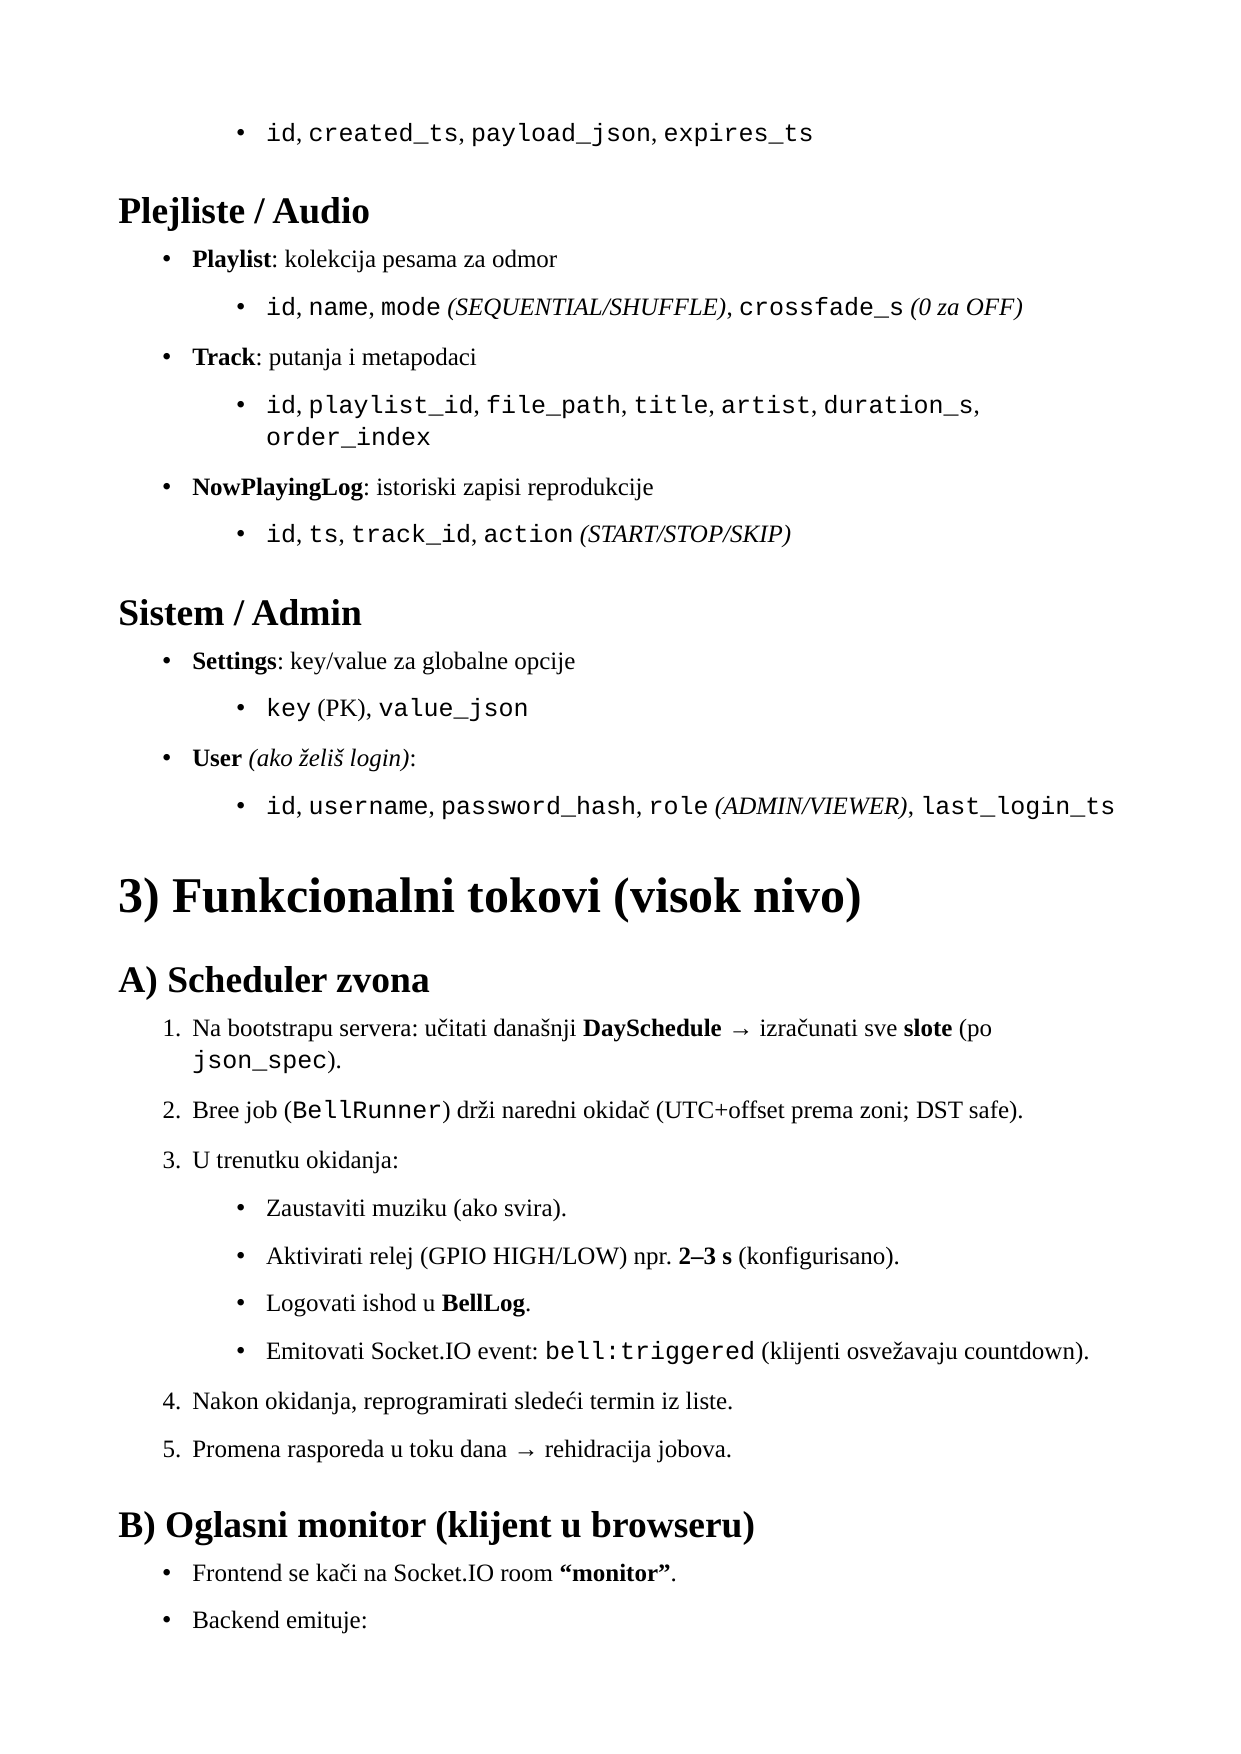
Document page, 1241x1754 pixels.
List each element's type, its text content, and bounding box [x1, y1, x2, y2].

list Backend emituje: [162, 1605, 1122, 1634]
list id, username, password_hash, role (ADMIN/VIEWER), last_login_ts [236, 791, 1122, 822]
subtitle Sistem / Admin [118, 590, 1122, 633]
list id, created_ts, payload_json, expires_ts [236, 118, 1122, 149]
list User (ako želiš login): [162, 743, 1122, 772]
list NowPlayingLog: istoriski zapisi reprodukcije [162, 472, 1122, 501]
list Aktivirati relej (GPIO HIGH/LOW) npr. 2–3 s (konfigurisano). [236, 1241, 1122, 1269]
list U trenutku okidanja: [162, 1146, 1122, 1174]
list Playlist: kolekcija pesama za odmor [162, 244, 1122, 273]
list Nakon okidanja, reprogramirati sledeći termin iz liste. [162, 1386, 1122, 1415]
list id, ts, track_id, action (START/STOP/SKIP) [236, 519, 1122, 550]
list Track: putanja i metapodaci [162, 342, 1122, 371]
list Frontend se kači na Socket.IO room “monitor”. [162, 1558, 1122, 1586]
list Bree job (BellRunner) drži naredni okidač (UTC+offset prema zoni; DST safe). [162, 1096, 1122, 1126]
list key (PK), value_json [236, 693, 1122, 724]
subtitle Plejliste / Audio [118, 189, 1122, 232]
list Logovati ishod u BellLog. [236, 1288, 1122, 1317]
list Na bootstrapu servera: učitati današnji DaySchedule → izračunati sve slote (po json_spec). [162, 1013, 1122, 1076]
list Settings: key/value za globalne opcije [162, 646, 1122, 675]
list id, name, mode (SEQUENTIAL/SHUFFLE), crossfade_s (0 za OFF) [236, 292, 1122, 323]
list Promena rasporeda u toku dana → rehidracija jobova. [162, 1434, 1122, 1462]
subtitle A) Scheduler zvona [118, 957, 1122, 1000]
list Emitovati Socket.IO event: bell:triggered (klijenti osvežavaju countdown). [236, 1336, 1122, 1367]
list id, playlist_id, file_path, title, artist, duration_s, order_index [236, 390, 1122, 453]
subtitle 3) Funkcionalni tokovi (visok nivo) [118, 866, 1122, 924]
subtitle B) Oglasni monitor (klijent u browseru) [118, 1502, 1122, 1545]
list Zaustaviti muziku (ako svira). [236, 1193, 1122, 1222]
